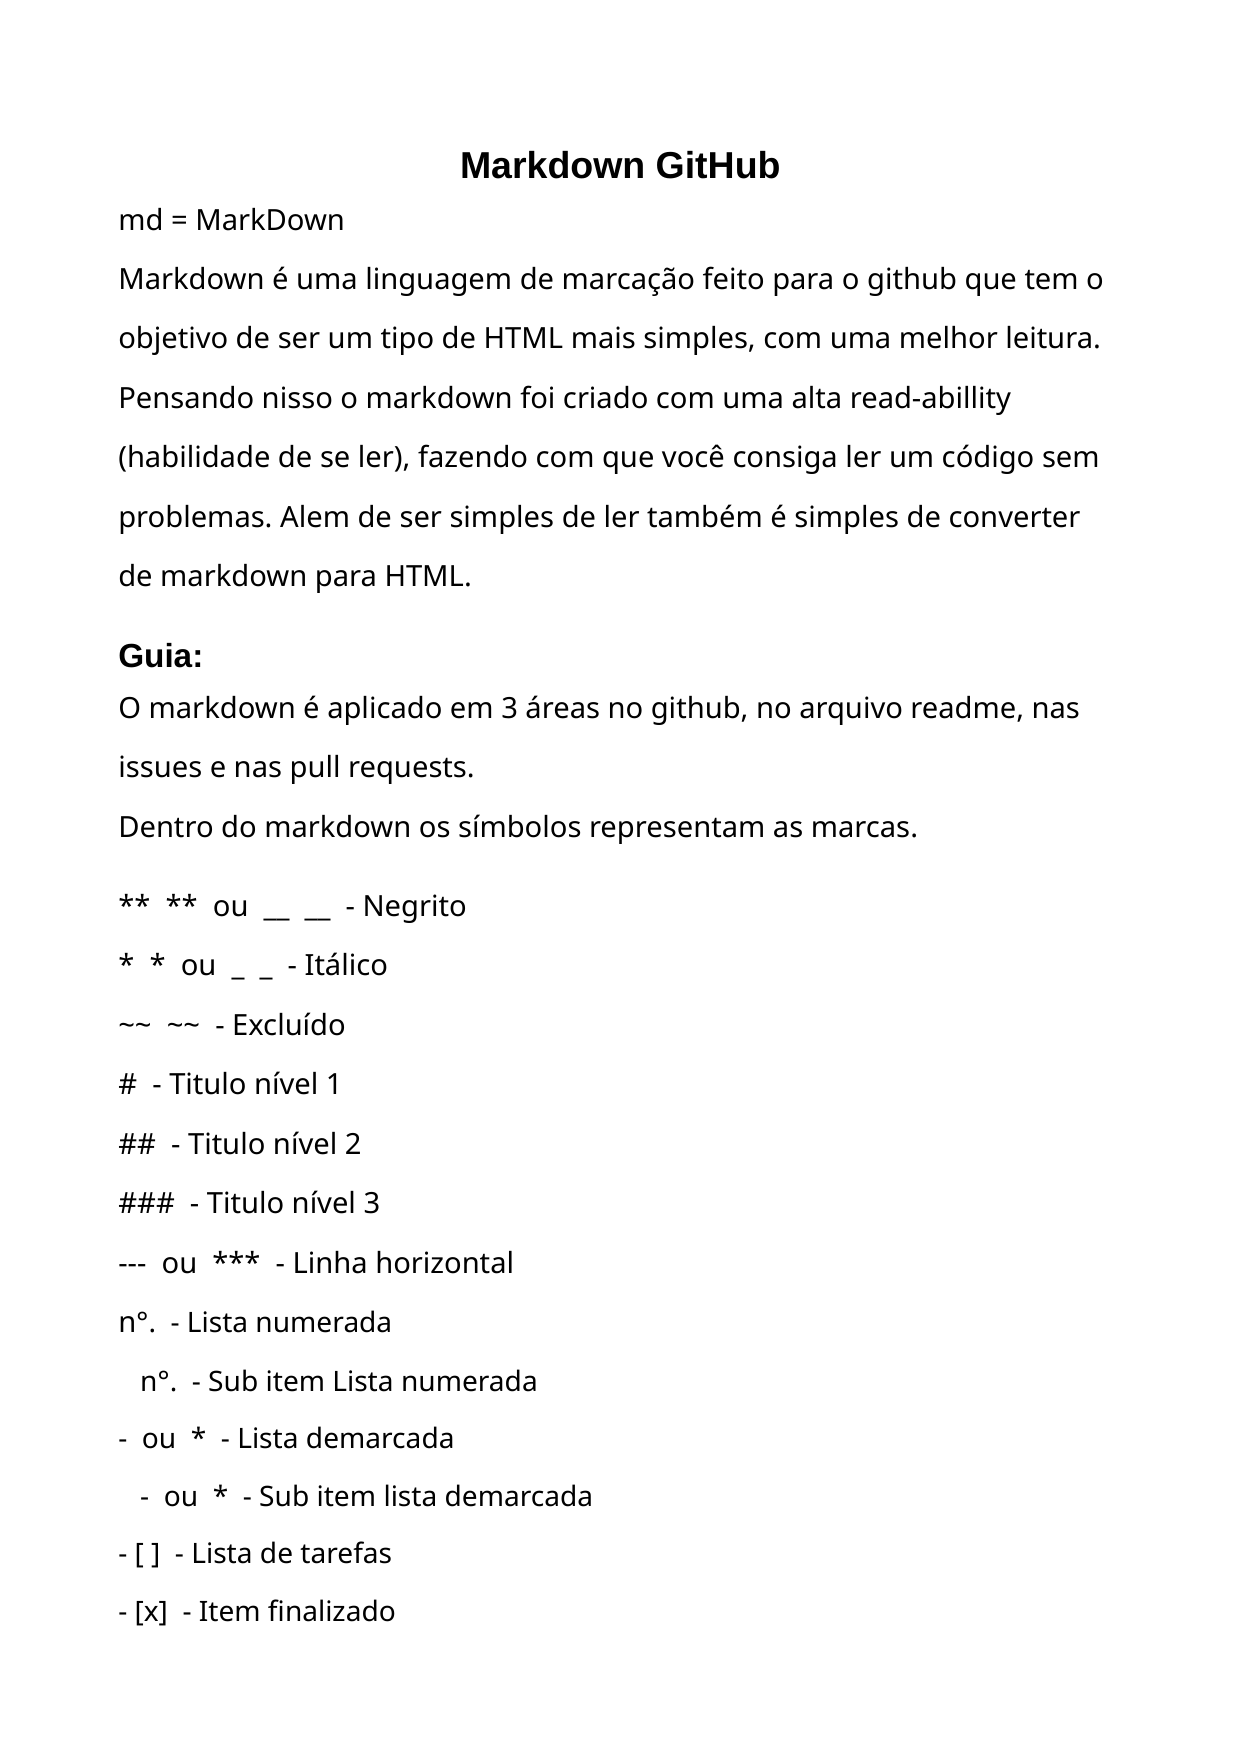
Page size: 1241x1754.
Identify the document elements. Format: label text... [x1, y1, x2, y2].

text - [ ] - Lista de tarefas [118, 1533, 1122, 1572]
text n°. - Lista numerada [118, 1302, 1122, 1341]
text Dentro do markdown os símbolos representam as marcas. [118, 806, 1122, 846]
text ~~ ~~ - Excluído [118, 1004, 1122, 1044]
text ** ** ou __ __ - Negrito [118, 885, 1122, 925]
text - ou * - Lista demarcada [118, 1418, 1122, 1457]
text n°. - Sub item Lista numerada [118, 1361, 1122, 1399]
text md = MarkDown [118, 199, 1122, 238]
text ### - Titulo nível 3 [118, 1183, 1122, 1222]
text - ou * - Sub item lista demarcada [118, 1476, 1122, 1514]
text * * ou _ _ - Itálico [118, 945, 1122, 984]
subtitle Markdown GitHub [118, 143, 1122, 186]
text ## - Titulo nível 2 [118, 1123, 1122, 1163]
text Markdown é uma linguagem de marcação feito para o github que tem o objetivo de ser um tipo de HTML mais simples, com uma melhor leitura. Pensando nisso o markdown foi criado com uma alta read-abillity (habilidade de se ler), fazendo com que você consiga ler um código sem problemas. Alem de ser simples de ler também é simples de converter de markdown para HTML. [118, 258, 1122, 595]
text # - Titulo nível 1 [118, 1064, 1122, 1103]
text O markdown é aplicado em 3 áreas no github, no arquivo readme, nas issues e nas pull requests. [118, 687, 1122, 786]
text - [x] - Item finalizado [118, 1591, 1122, 1629]
text --- ou *** - Linha horizontal [118, 1242, 1122, 1282]
subtitle Guia: [118, 636, 1122, 674]
